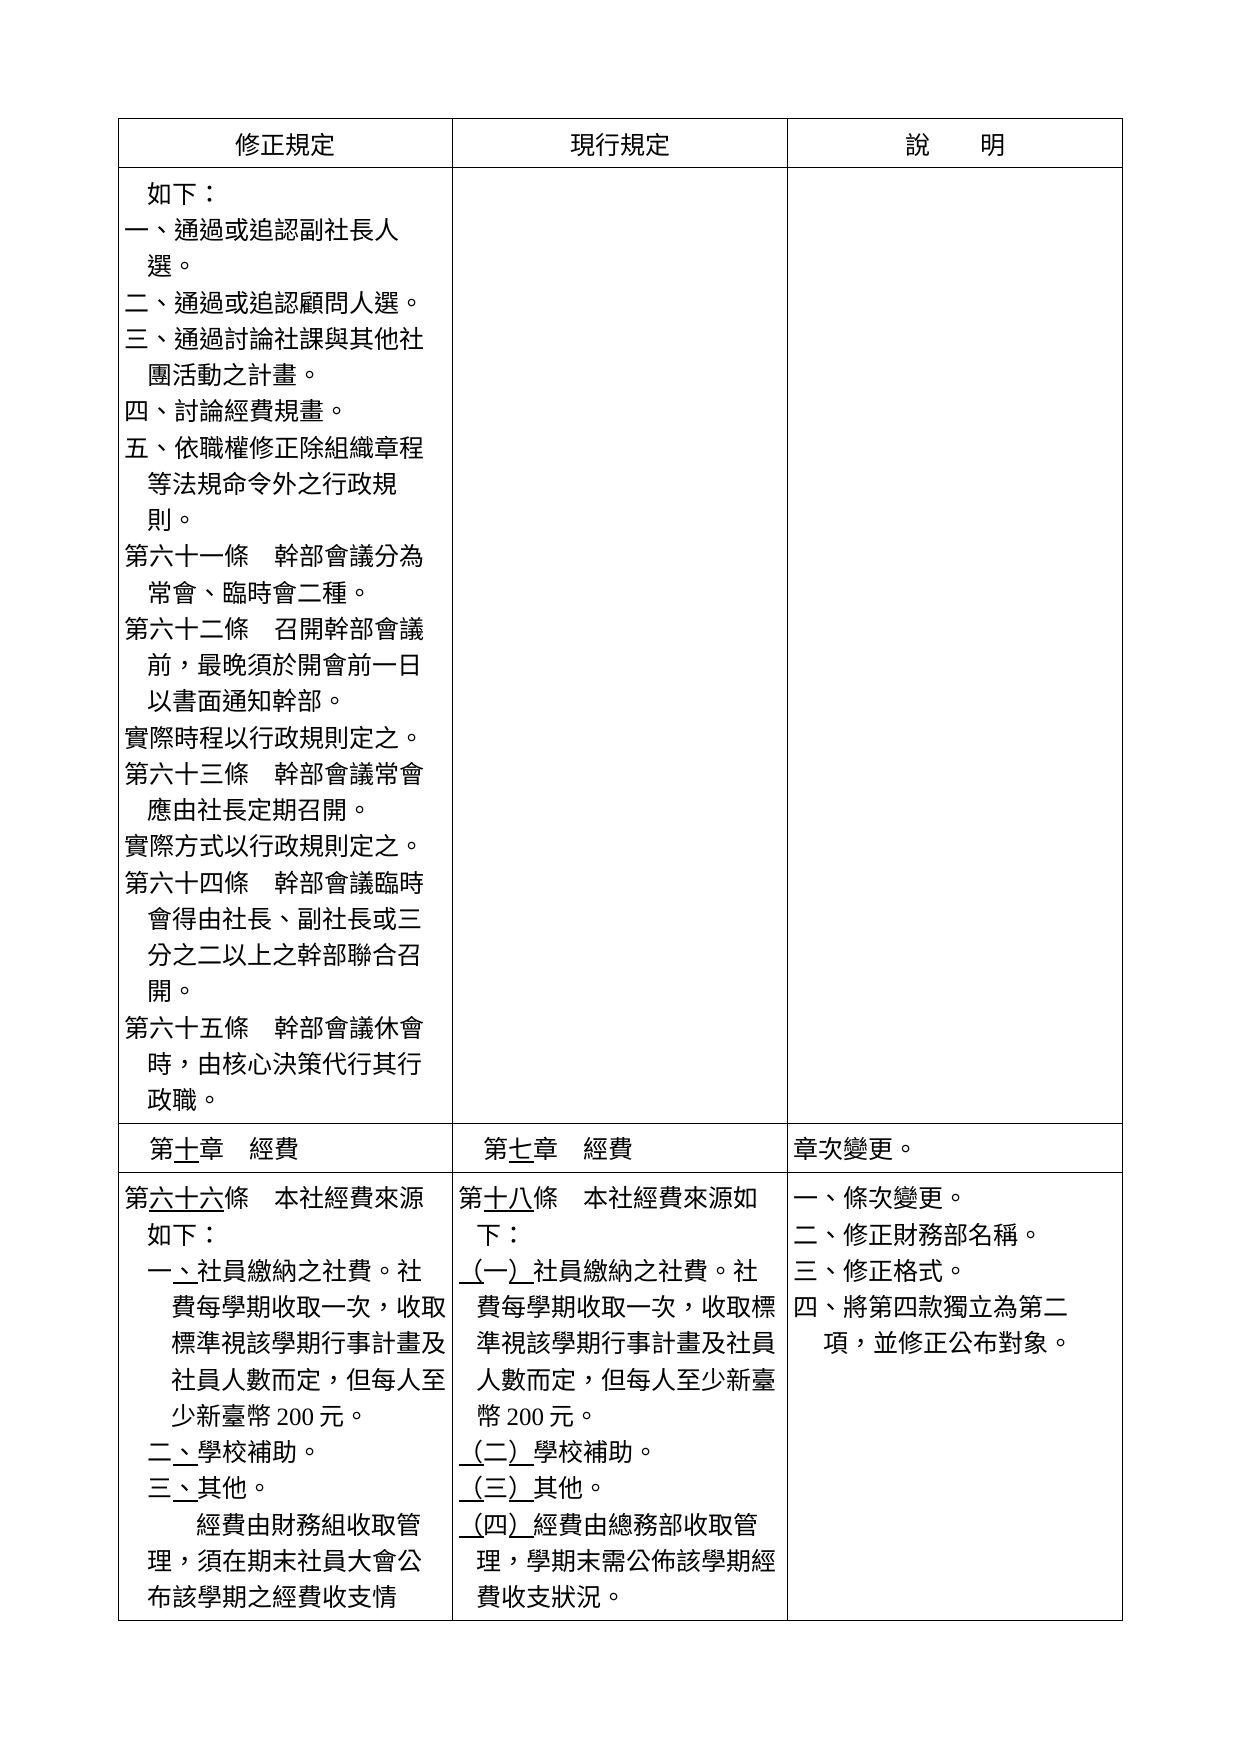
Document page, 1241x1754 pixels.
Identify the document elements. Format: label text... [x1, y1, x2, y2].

table_cell 如下： 一、通過或追認副社長人選。 二、通過或追認顧問人選。 三、通過討論社課與其他社團活動之計畫。 四、討論經費規畫。 五、依職權修正除組織章程等法規命令外之行政規則。 第六十一條 幹部會議分為常會、臨時會二種。 第六十二條 召開幹部會議前，最晚須於開會前一日以書面通知幹部。 實際時程以行政規則定之。 第六十三條 幹部會議常會應由社長定期召開。 實際方式以行政規則定之。 第六十四條 幹部會議臨時會得由社長、副社長或三分之二以上之幹部聯合召開。 第六十五條 幹部會議休會時，由核心決策代行其行政職。 [119, 168, 452, 1123]
table_cell 第十章 經費 [119, 1124, 452, 1172]
table_cell 章次變更。 [788, 1124, 1122, 1172]
table_header 修正規定 [119, 119, 452, 167]
table_header 說 明 [788, 119, 1122, 167]
table_cell 一、條次變更。 二、修正財務部名稱。 三、修正格式。 四、將第四款獨立為第二項，並修正公布對象。 [788, 1173, 1122, 1620]
table_cell 第七章 經費 [453, 1124, 787, 1172]
table_cell 第十八條 本社經費來源如下： （一）社員繳納之社費。社費每學期收取一次，收取標準視該學期行事計畫及社員人數而定，但每人至少新臺幣200元。 （二）學校補助。 （三）其他。 （四）經費由總務部收取管理，學期末需公佈該學期經費收支狀況。 [453, 1173, 787, 1620]
table_header 現行規定 [453, 119, 787, 167]
table_cell [453, 168, 787, 1123]
table_cell [788, 168, 1122, 1123]
table_cell 第六十六條 本社經費來源如下： 一、社員繳納之社費。社費每學期收取一次，收取標準視該學期行事計畫及社員人數而定，但每人至少新臺幣200元。 二、學校補助。 三、其他。 經費由財務組收取管理，須在期末社員大會公布該學期之經費收支情 [119, 1173, 452, 1620]
